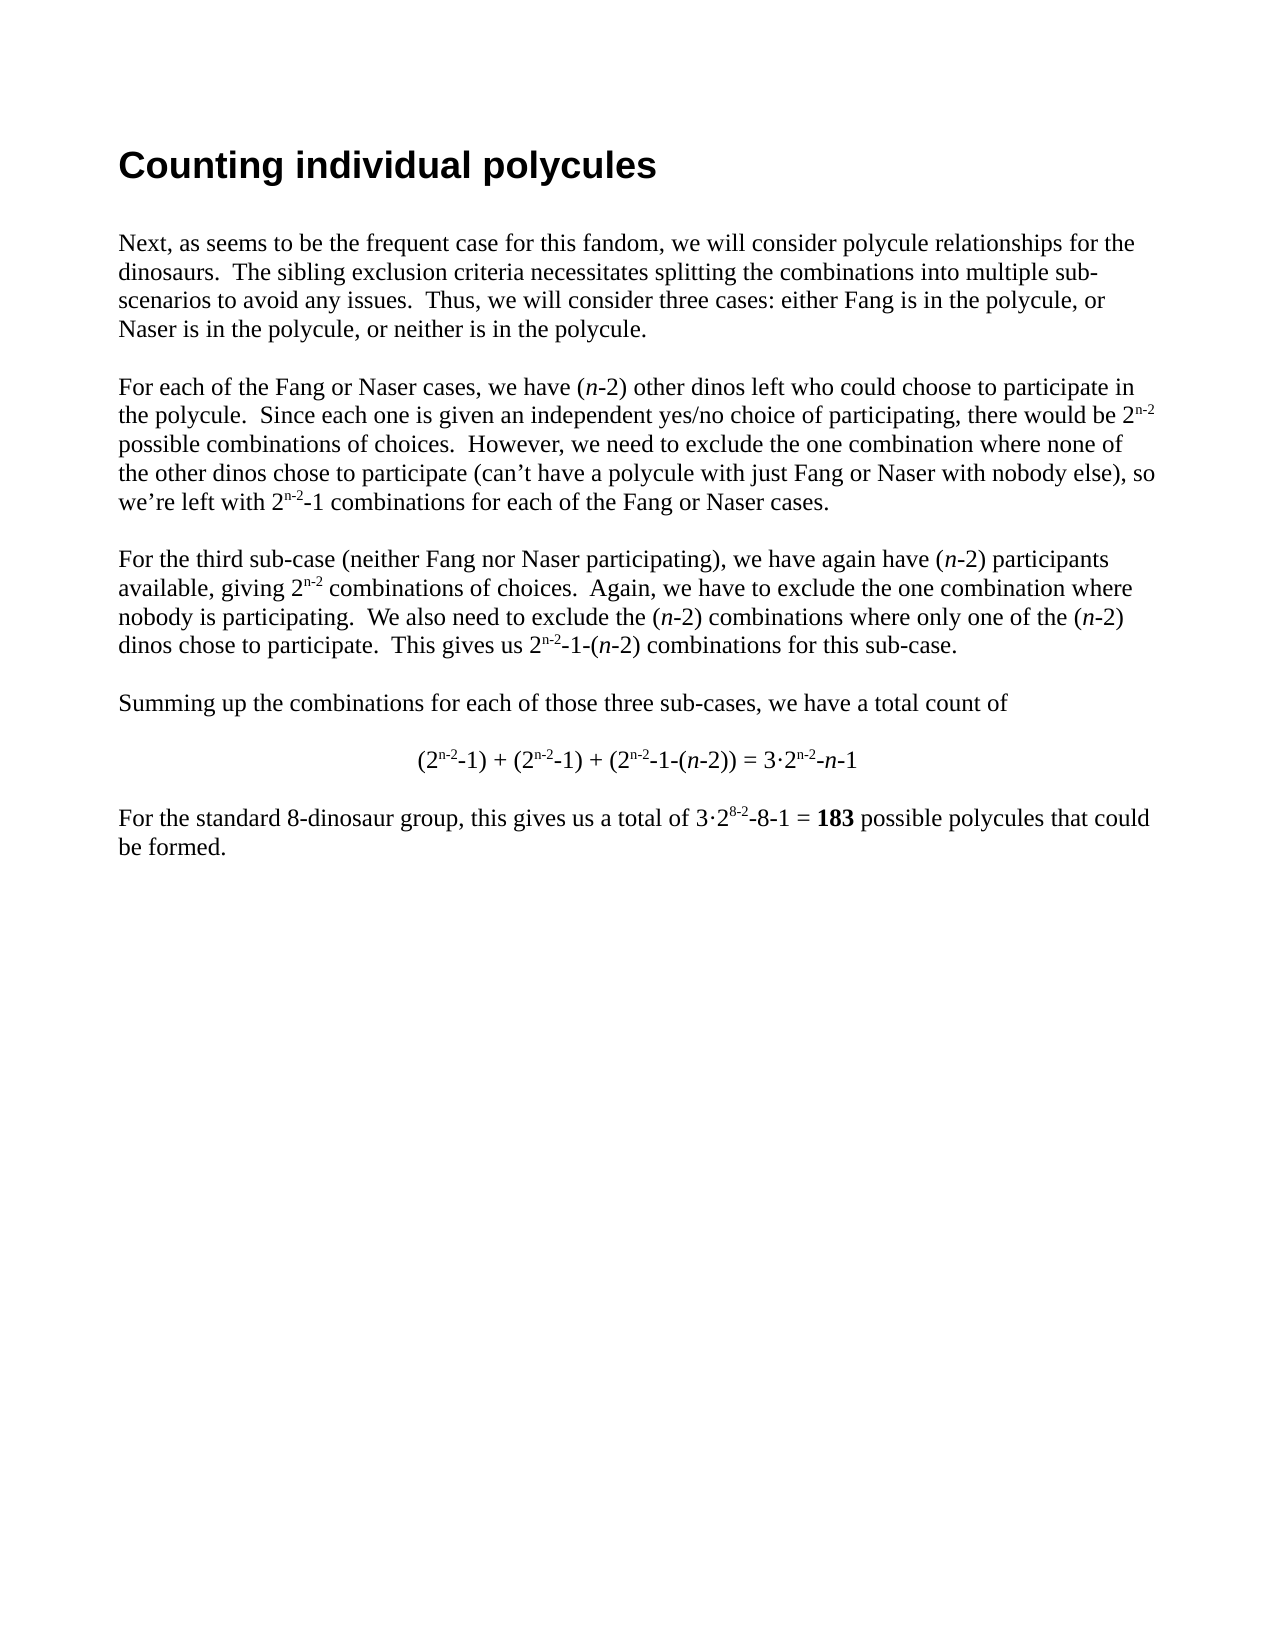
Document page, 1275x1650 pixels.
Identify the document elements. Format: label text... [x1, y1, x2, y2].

subtitle Counting individual polycules [118, 143, 1157, 187]
text For the standard 8-dinosaur group, this gives us a total of 3·28-2-8-1 = 183 possible polycules that could be formed. [118, 803, 1157, 861]
text Summing up the combinations for each of those three sub-cases, we have a total count of [118, 688, 1157, 717]
text (2n-2-1) + (2n-2-1) + (2n-2-1-(n-2)) = 3·2n-2-n-1 [118, 746, 1157, 774]
text For the third sub-case (neither Fang nor Naser participating), we have again have (n-2) participants available, giving 2n-2 combinations of choices. Again, we have to exclude the one combination where nobody is participating. We also need to exclude the (n-2) combinations where only one of the (n-2) dinos chose to participate. This gives us 2n-2-1-(n-2) combinations for this sub-case. [118, 544, 1157, 659]
text Next, as seems to be the frequent case for this fandom, we will consider polycule relationships for the dinosaurs. The sibling exclusion criteria necessitates splitting the combinations into multiple sub-scenarios to avoid any issues. Thus, we will consider three cases: either Fang is in the polycule, or Naser is in the polycule, or neither is in the polycule. [118, 228, 1157, 343]
text For each of the Fang or Naser cases, we have (n-2) other dinos left who could choose to participate in the polycule. Since each one is given an independent yes/no choice of participating, there would be 2n-2 possible combinations of choices. However, we need to exclude the one combination where none of the other dinos chose to participate (can’t have a polycule with just Fang or Naser with nobody else), so we’re left with 2n-2-1 combinations for each of the Fang or Naser cases. [118, 372, 1157, 516]
